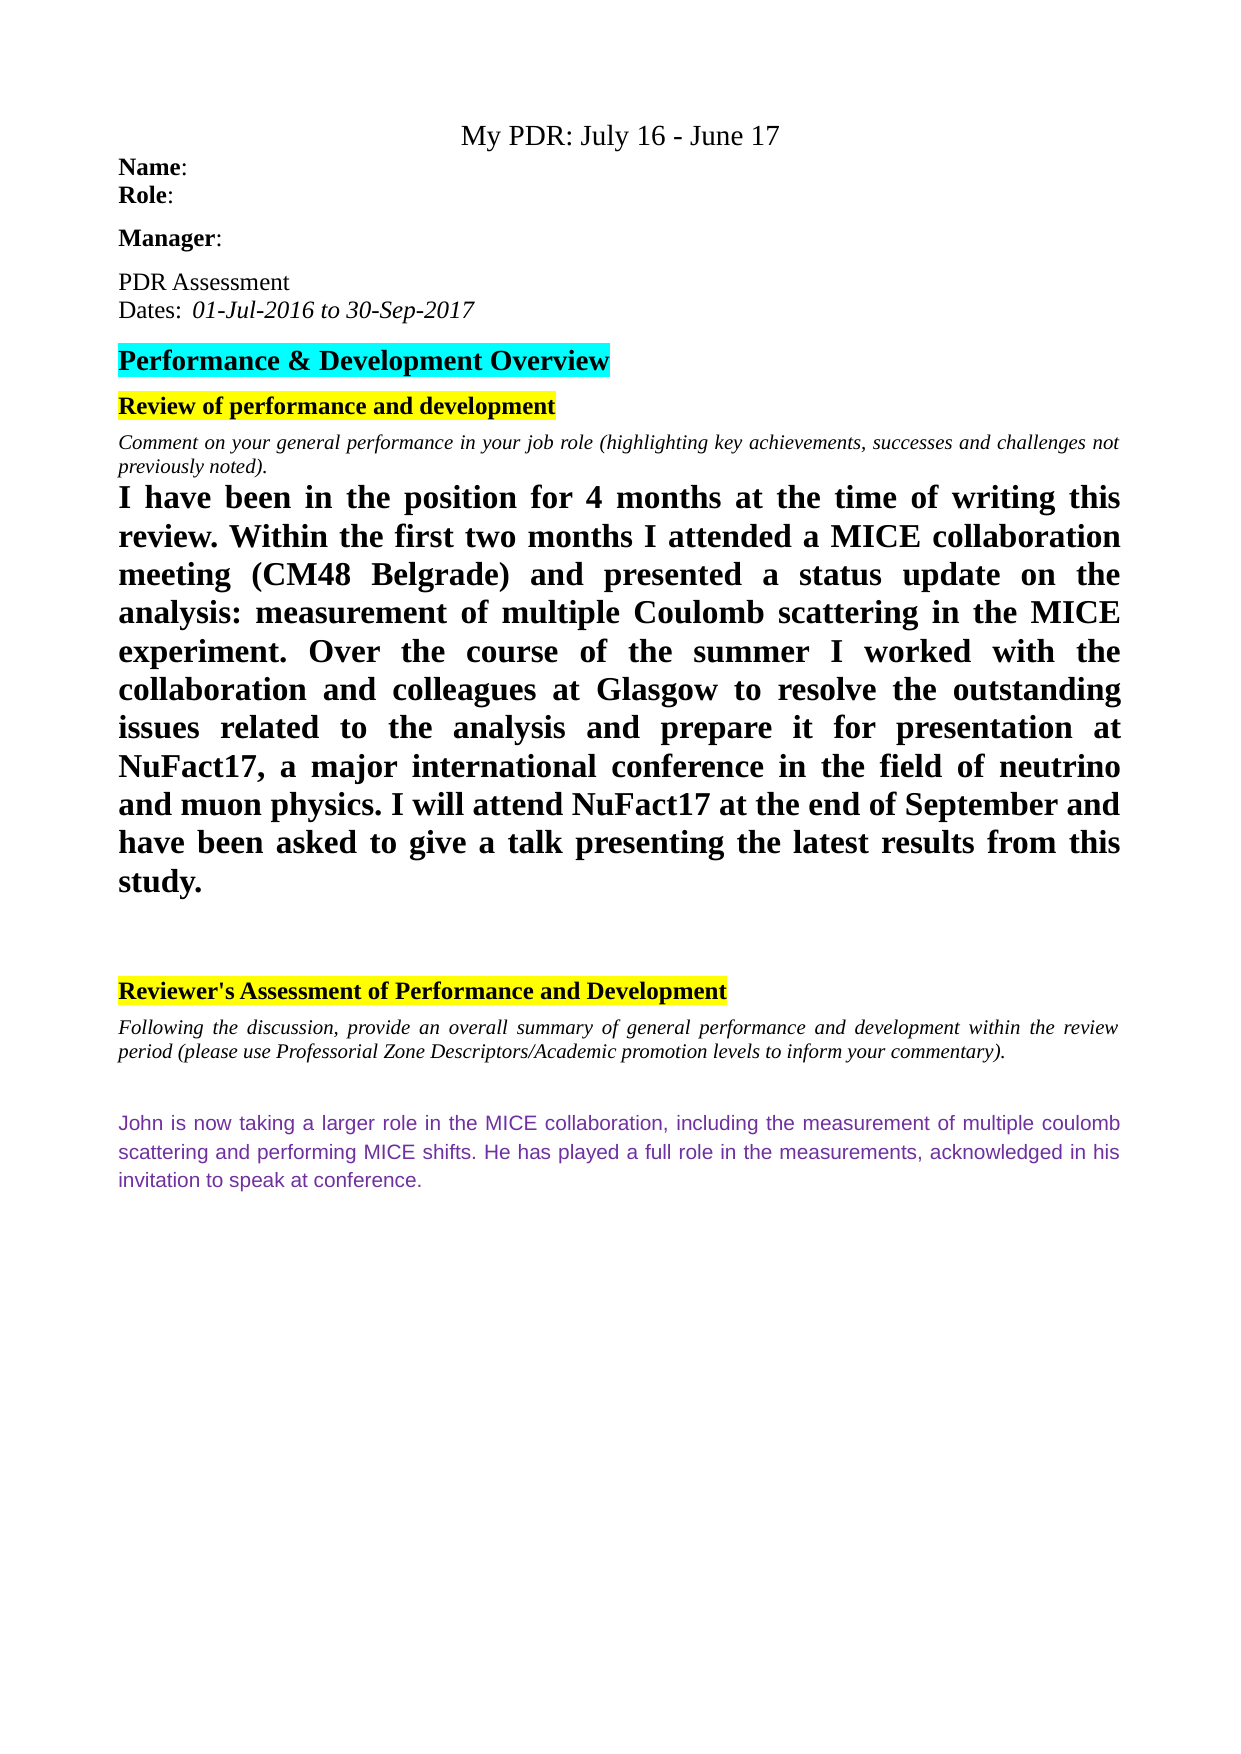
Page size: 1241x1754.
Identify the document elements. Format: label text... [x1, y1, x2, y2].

text PDR Assessment [118, 267, 1122, 295]
text Name: [118, 152, 1122, 180]
text I have been in the position for 4 months at the time of writing this review. Within the first two months I attended a MICE collaboration meeting (CM48 Belgrade) and presented a status update on the analysis: measurement of multiple Coulomb scattering in the MICE experiment. Over the course of the summer I worked with the collaboration and colleagues at Glasgow to resolve the outstanding issues related to the analysis and prepare it for presentation at NuFact17, a major international conference in the field of neutrino and muon physics. I will attend NuFact17 at the end of September and have been asked to give a talk presenting the latest results from this study. [118, 478, 1122, 899]
text Performance & Development Overview [118, 343, 1122, 377]
text Role: [118, 180, 1122, 209]
text My PDR: July 16 - June 17 [118, 118, 1122, 152]
text Comment on your general performance in your job role (highlighting key achievements, successes and challenges not previously noted). [118, 429, 1122, 478]
text Following the discussion, provide an overall summary of general performance and development within the review period (please use Professorial Zone Descriptors/Academic promotion levels to inform your commentary). [118, 1014, 1122, 1063]
text John is now taking a larger role in the MICE collaboration, including the measurement of multiple coulomb scattering and performing MICE shifts. He has played a full role in the measurements, acknowledged in his invitation to speak at conference. [118, 1111, 1122, 1192]
text Reviewer's Assessment of Performance and Development [118, 976, 1122, 1005]
text Dates: 01-Jul-2016 to 30-Sep-2017 [118, 295, 1122, 324]
text Manager: [118, 223, 1122, 252]
text Review of performance and development [118, 391, 1122, 420]
